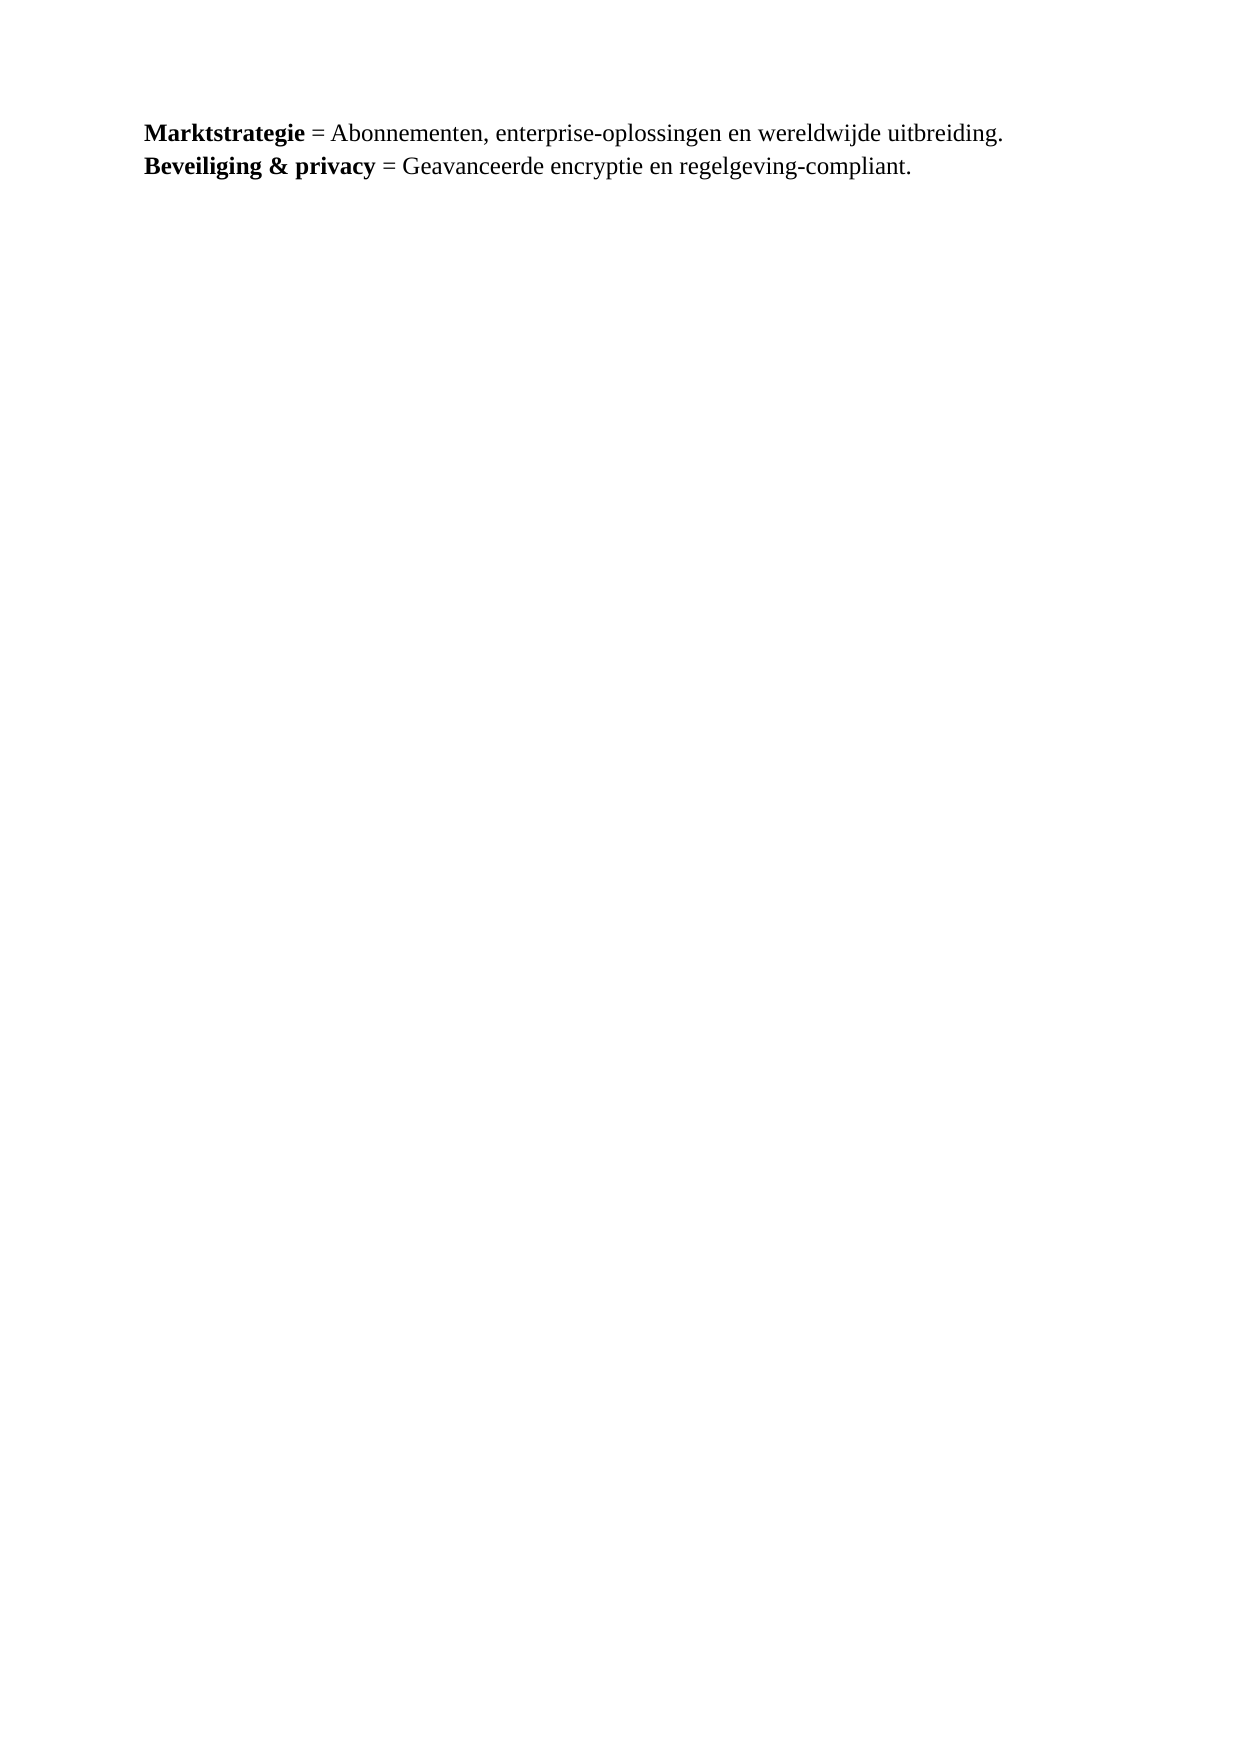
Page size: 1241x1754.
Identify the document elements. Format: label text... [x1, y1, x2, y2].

text ✅ Marktstrategie = Abonnementen, enterprise-oplossingen en wereldwijde uitbreiding. ✅ Beveiliging & privacy = Geavanceerde encryptie en regelgeving-compliant. [118, 118, 1122, 180]
